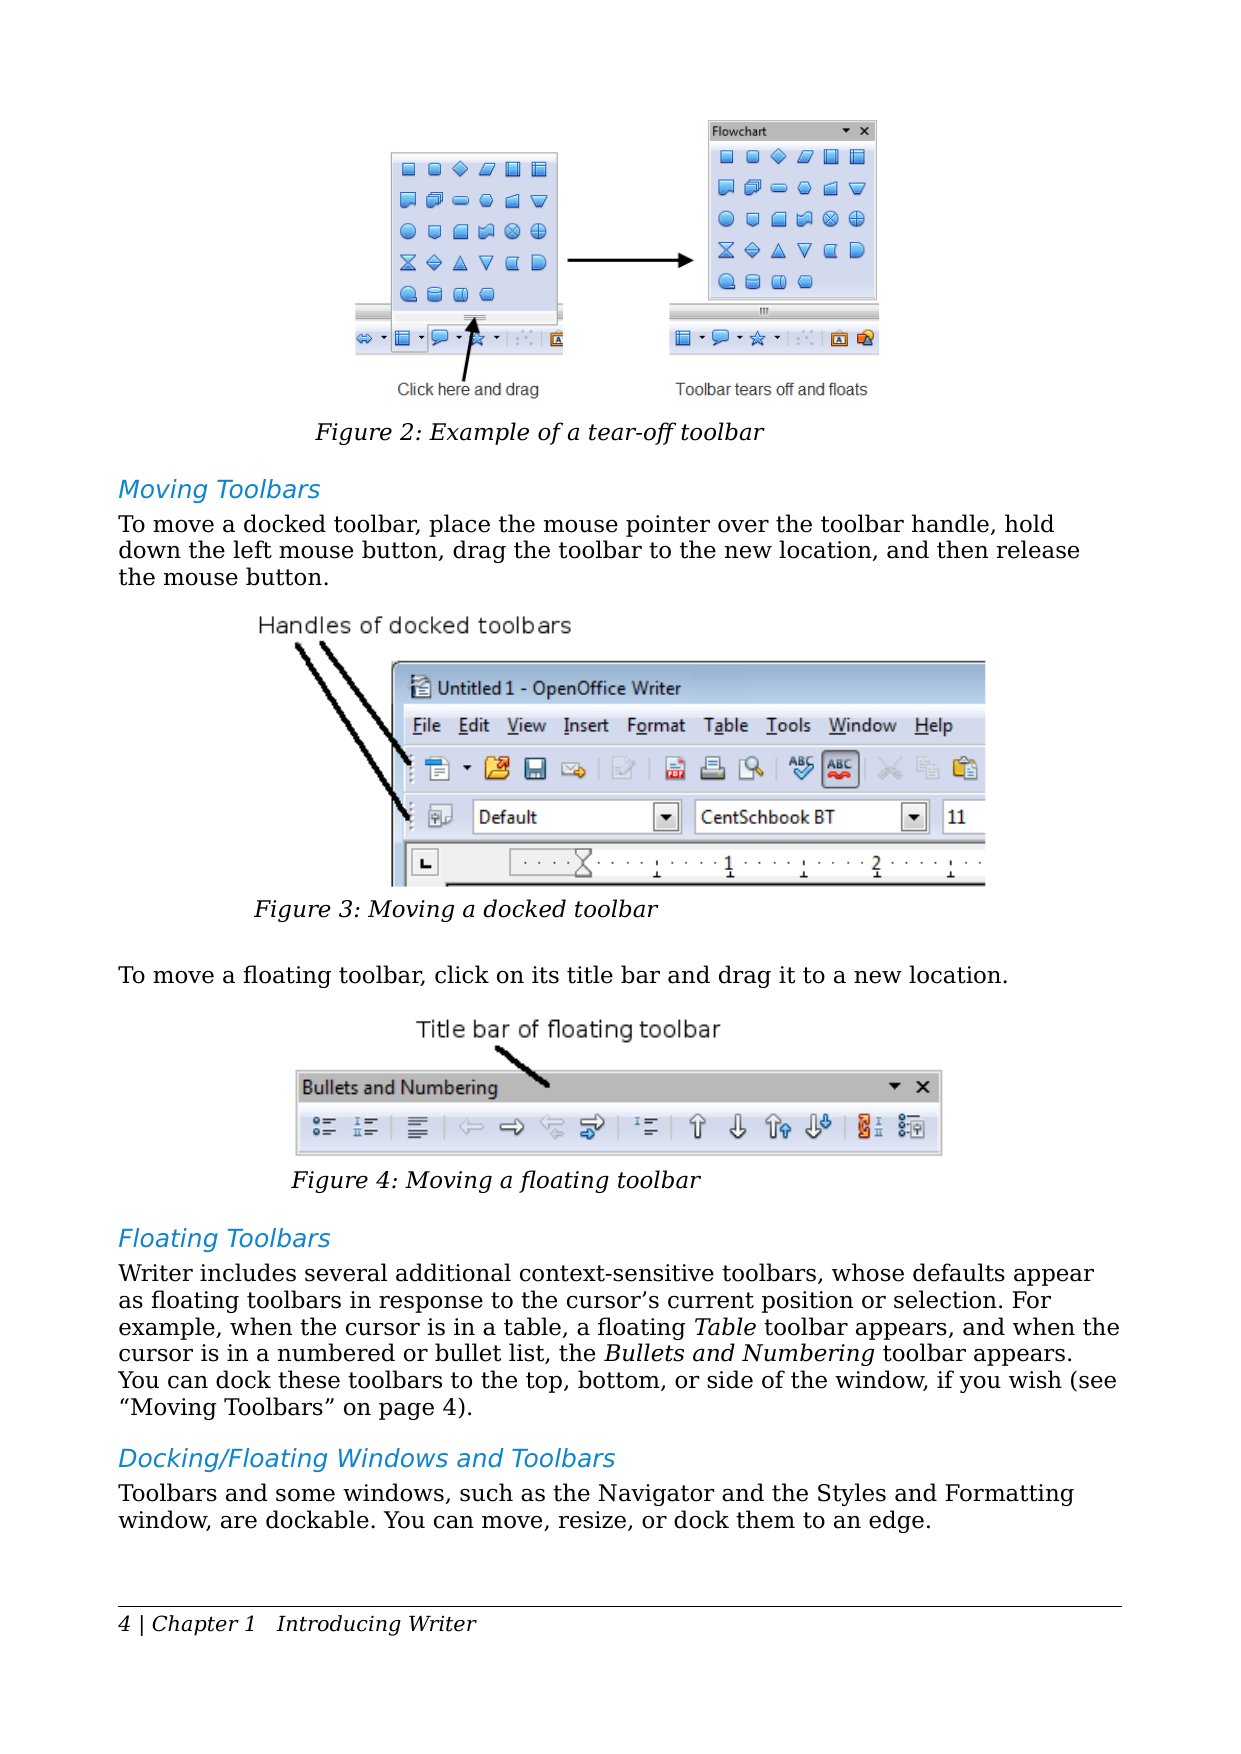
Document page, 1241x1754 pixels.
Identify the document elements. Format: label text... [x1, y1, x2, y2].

text To move a floating toolbar, click on its title bar and drag it to a new location. [118, 962, 1122, 989]
text To move a docked toolbar, place the mouse pointer over the toolbar handle, hold down the left mouse button, drag the toolbar to the new location, and then release the mouse button. [118, 511, 1122, 591]
text Figure 3: Moving a docked toolbar [254, 896, 986, 923]
picture [291, 1007, 949, 1161]
text Figure 4: Moving a floating toolbar [291, 1167, 949, 1193]
text Figure 2: Example of a tear-off toolbar [315, 419, 925, 446]
text Toolbars and some windows, such as the Navigator and the Styles and Formatting window, are dockable. You can move, resize, or dock them to an edge. [118, 1480, 1122, 1533]
subtitle Docking/Floating Windows and Toolbars [118, 1444, 1122, 1474]
subtitle Floating Toolbars [118, 1225, 1122, 1254]
text Writer includes several additional context-sensitive toolbars, whose defaults appear as floating toolbars in response to the cursor’s current position or selection. For example, when the cursor is in a table, a floating Table toolbar appears, and when the cursor is in a numbered or bullet list, the Bullets and Numbering toolbar appears. You can dock these toolbars to the top, bottom, or side of the window, if you wish (see “Moving Toolbars” on page 4). [118, 1260, 1122, 1420]
subtitle Moving Toolbars [118, 475, 1122, 504]
picture [254, 610, 987, 890]
picture [322, 118, 925, 413]
